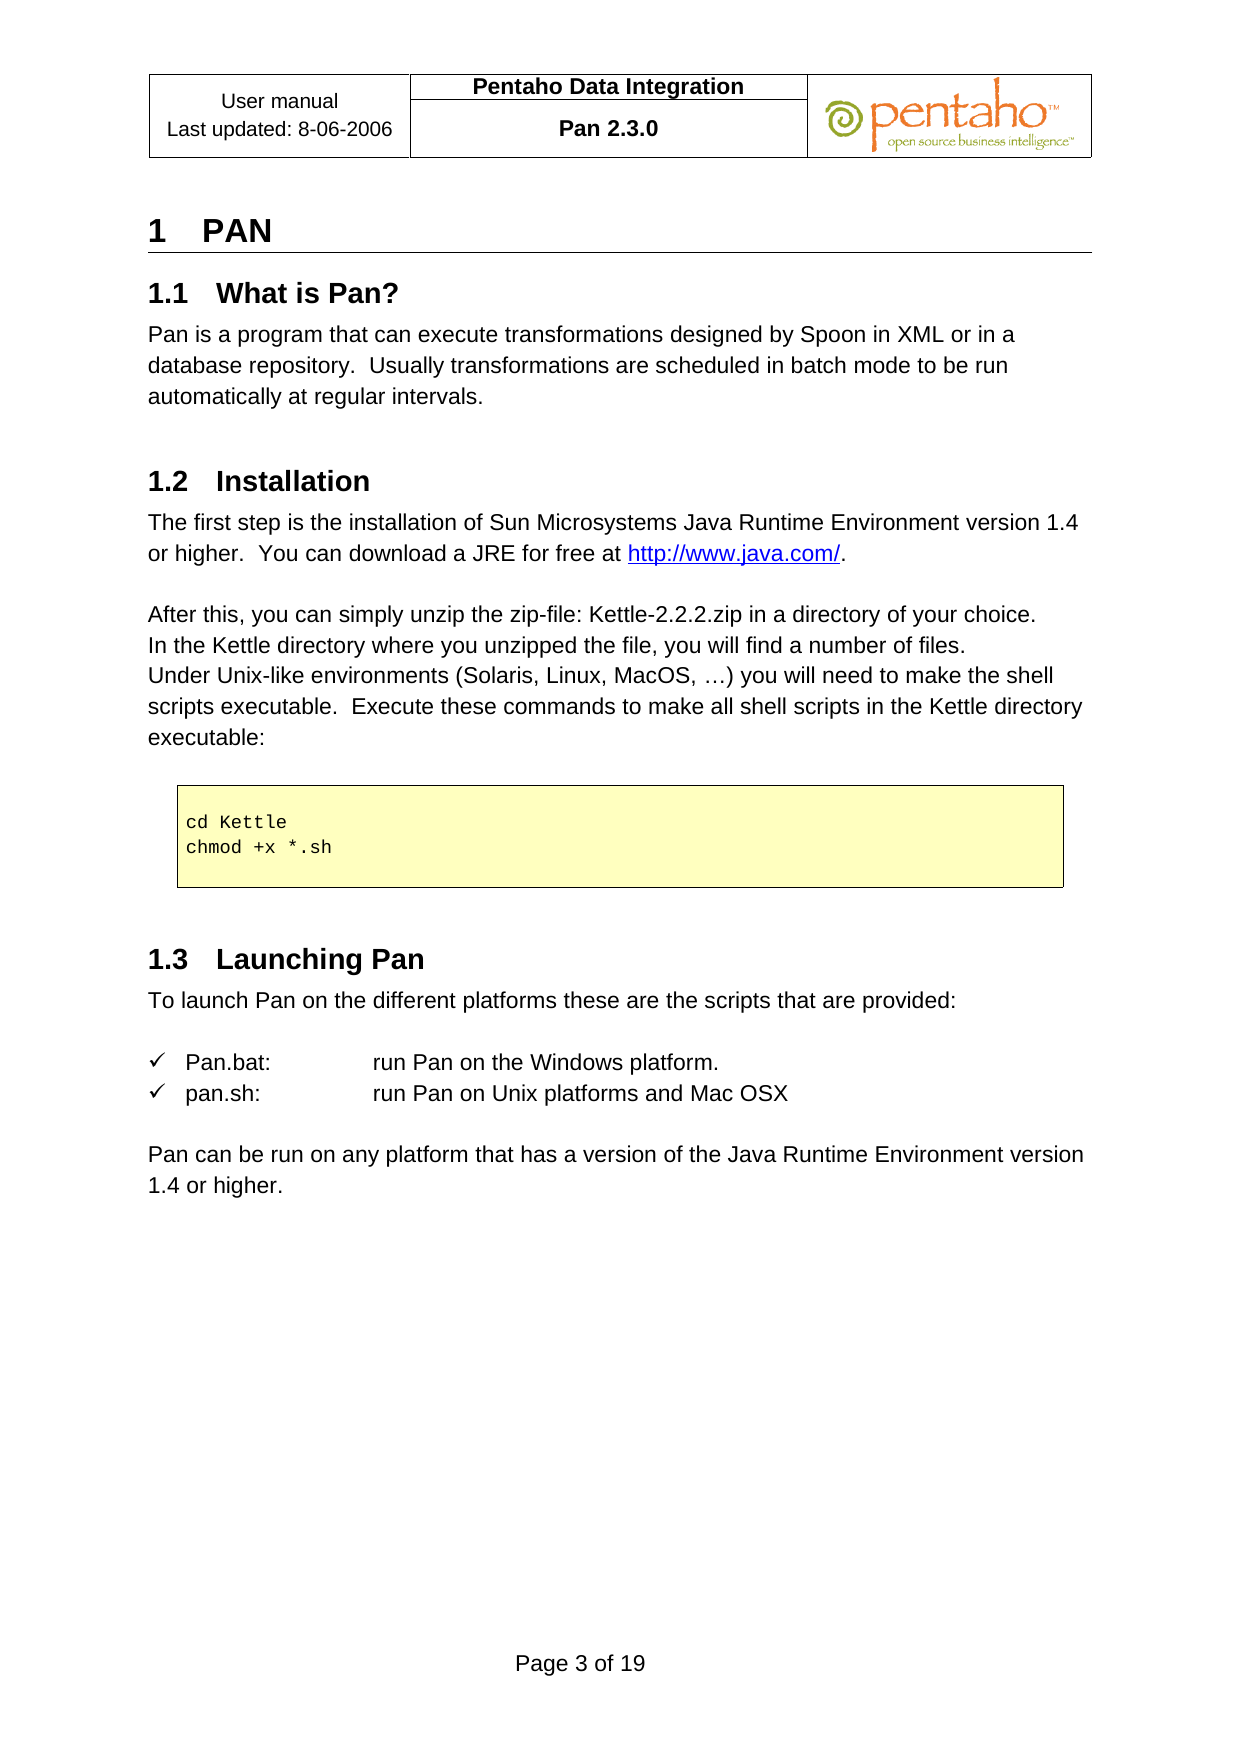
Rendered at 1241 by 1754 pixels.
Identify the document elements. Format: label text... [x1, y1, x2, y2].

subtitle Installation [148, 464, 1092, 497]
text After this, you can simply unzip the zip-file: Kettle-2.2.2.zip in a directory of your choice. [148, 602, 1092, 627]
list pan.sh: run Pan on Unix platforms and Mac OSX [148, 1080, 1092, 1106]
text The first step is the installation of Sun Microsystems Java Runtime Environment version 1.4 or higher. You can download a JRE for free at http://www.java.com/. [148, 510, 1092, 566]
list Pan.bat: run Pan on the Windows platform. [148, 1049, 1092, 1075]
subtitle What is Pan? [148, 277, 1092, 310]
subtitle Pan [148, 213, 1092, 252]
text To launch Pan on the different platforms these are the scripts that are provided: [148, 988, 1092, 1014]
subtitle Launching Pan [148, 943, 1092, 976]
text Under Unix-like environments (Solaris, Linux, MacOS, …) you will need to make the shell scripts executable. Execute these commands to make all shell scripts in the Kettle directory executable: [148, 663, 1092, 750]
text In the Kettle directory where you unzipped the file, you will find a number of files. [148, 632, 1092, 658]
text chmod +x *.sh [178, 836, 1063, 860]
text cd Kettle [178, 811, 1063, 834]
text Pan can be run on any platform that has a version of the Java Runtime Environment version 1.4 or higher. [148, 1142, 1092, 1198]
text Pan is a program that can execute transformations designed by Spoon in XML or in a database repository. Usually transformations are scheduled in batch mode to be run automatically at regular intervals. [148, 322, 1092, 409]
